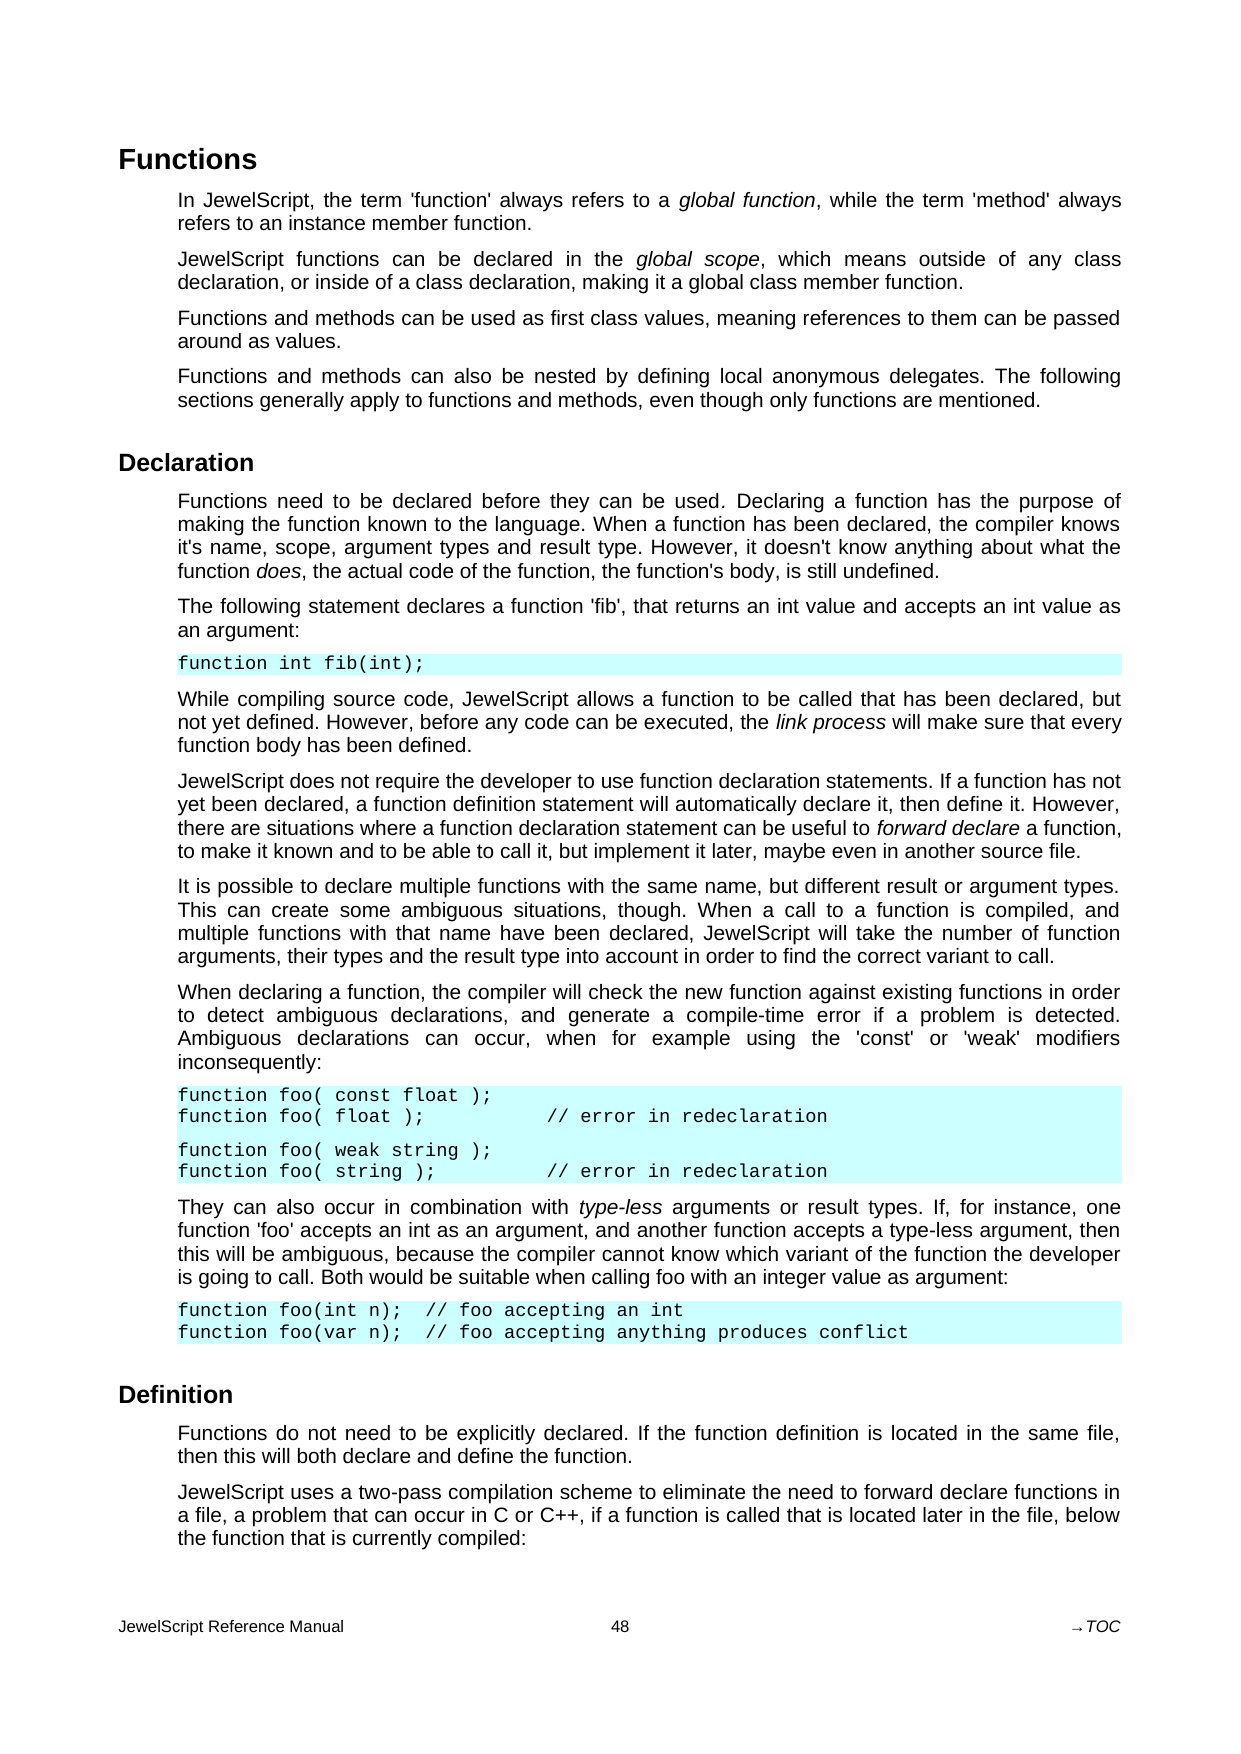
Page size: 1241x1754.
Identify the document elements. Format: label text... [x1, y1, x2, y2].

text JewelScript uses a two-pass compilation scheme to eliminate the need to forward declare functions in a file, a problem that can occur in C or C++, if a function is called that is located later in the file, below the function that is currently compiled: [177, 1480, 1122, 1550]
text When declaring a function, the compiler will check the new function against existing functions in order to detect ambiguous declarations, and generate a compile-time error if a problem is detected. Ambiguous declarations can occur, when for example using the 'const' or 'weak' modifiers inconsequently: [177, 981, 1122, 1073]
text function foo( weak string ); function foo( string ); // error in redeclaration [177, 1141, 1122, 1183]
text While compiling source code, JewelScript allows a function to be called that has been declared, but not yet defined. However, before any code can be executed, the link process will make sure that every function body has been defined. [177, 687, 1122, 757]
text Functions and methods can be used as first class values, meaning references to them can be passed around as values. [177, 306, 1122, 353]
text Functions do not need to be explicitly declared. If the function definition is located in the same file, then this will both declare and define the function. [177, 1421, 1122, 1468]
text function foo( const float ); function foo( float ); // error in redeclaration [177, 1086, 1122, 1128]
text It is possible to declare multiple functions with the same name, but different result or argument types. This can create some ambiguous situations, though. When a call to a function is compiled, and multiple functions with that name have been declared, JewelScript will take the number of function arguments, their types and the result type into account in order to find the correct variant to call. [177, 875, 1122, 968]
text JewelScript does not require the developer to use function declaration statements. If a function has not yet been declared, a function definition statement will automatically declare it, then define it. However, there are situations where a function declaration statement can be useful to forward declare a function, to make it known and to be able to call it, but implement it later, maybe even in another source file. [177, 770, 1122, 863]
subtitle Declaration [118, 449, 1122, 477]
text function int fib(int); [177, 654, 1122, 675]
text JewelScript functions can be declared in the global scope, which means outside of any class declaration, or inside of a class declaration, making it a global class member function. [177, 247, 1122, 294]
text In JewelScript, the term 'function' always refers to a global function, while the term 'method' always refers to an instance member function. [177, 188, 1122, 235]
text They can also occur in combination with type-less arguments or result types. If, for instance, one function 'foo' accepts an int as an argument, and another function accepts a type-less argument, then this will be ambiguous, because the compiler cannot know which variant of the function the developer is going to call. Both would be suitable when calling foo with an integer value as argument: [177, 1196, 1122, 1289]
text function foo(int n); // foo accepting an int function foo(var n); // foo accepting anything produces conflict [177, 1301, 1122, 1344]
subtitle Definition [118, 1381, 1122, 1409]
text Functions need to be declared before they can be used. Declaring a function has the purpose of making the function known to the language. When a function has been declared, the compiler knows it's name, scope, argument types and result type. However, it doesn't know anything about what the function does, the actual code of the function, the function's body, is still undefined. [177, 489, 1122, 582]
subtitle Functions [118, 143, 1122, 176]
text The following statement declares a function 'fib', that returns an int value and accepts an int value as an argument: [177, 595, 1122, 641]
text Functions and methods can also be nested by defining local anonymous delegates. The following sections generally apply to functions and methods, even though only functions are mentioned. [177, 365, 1122, 412]
